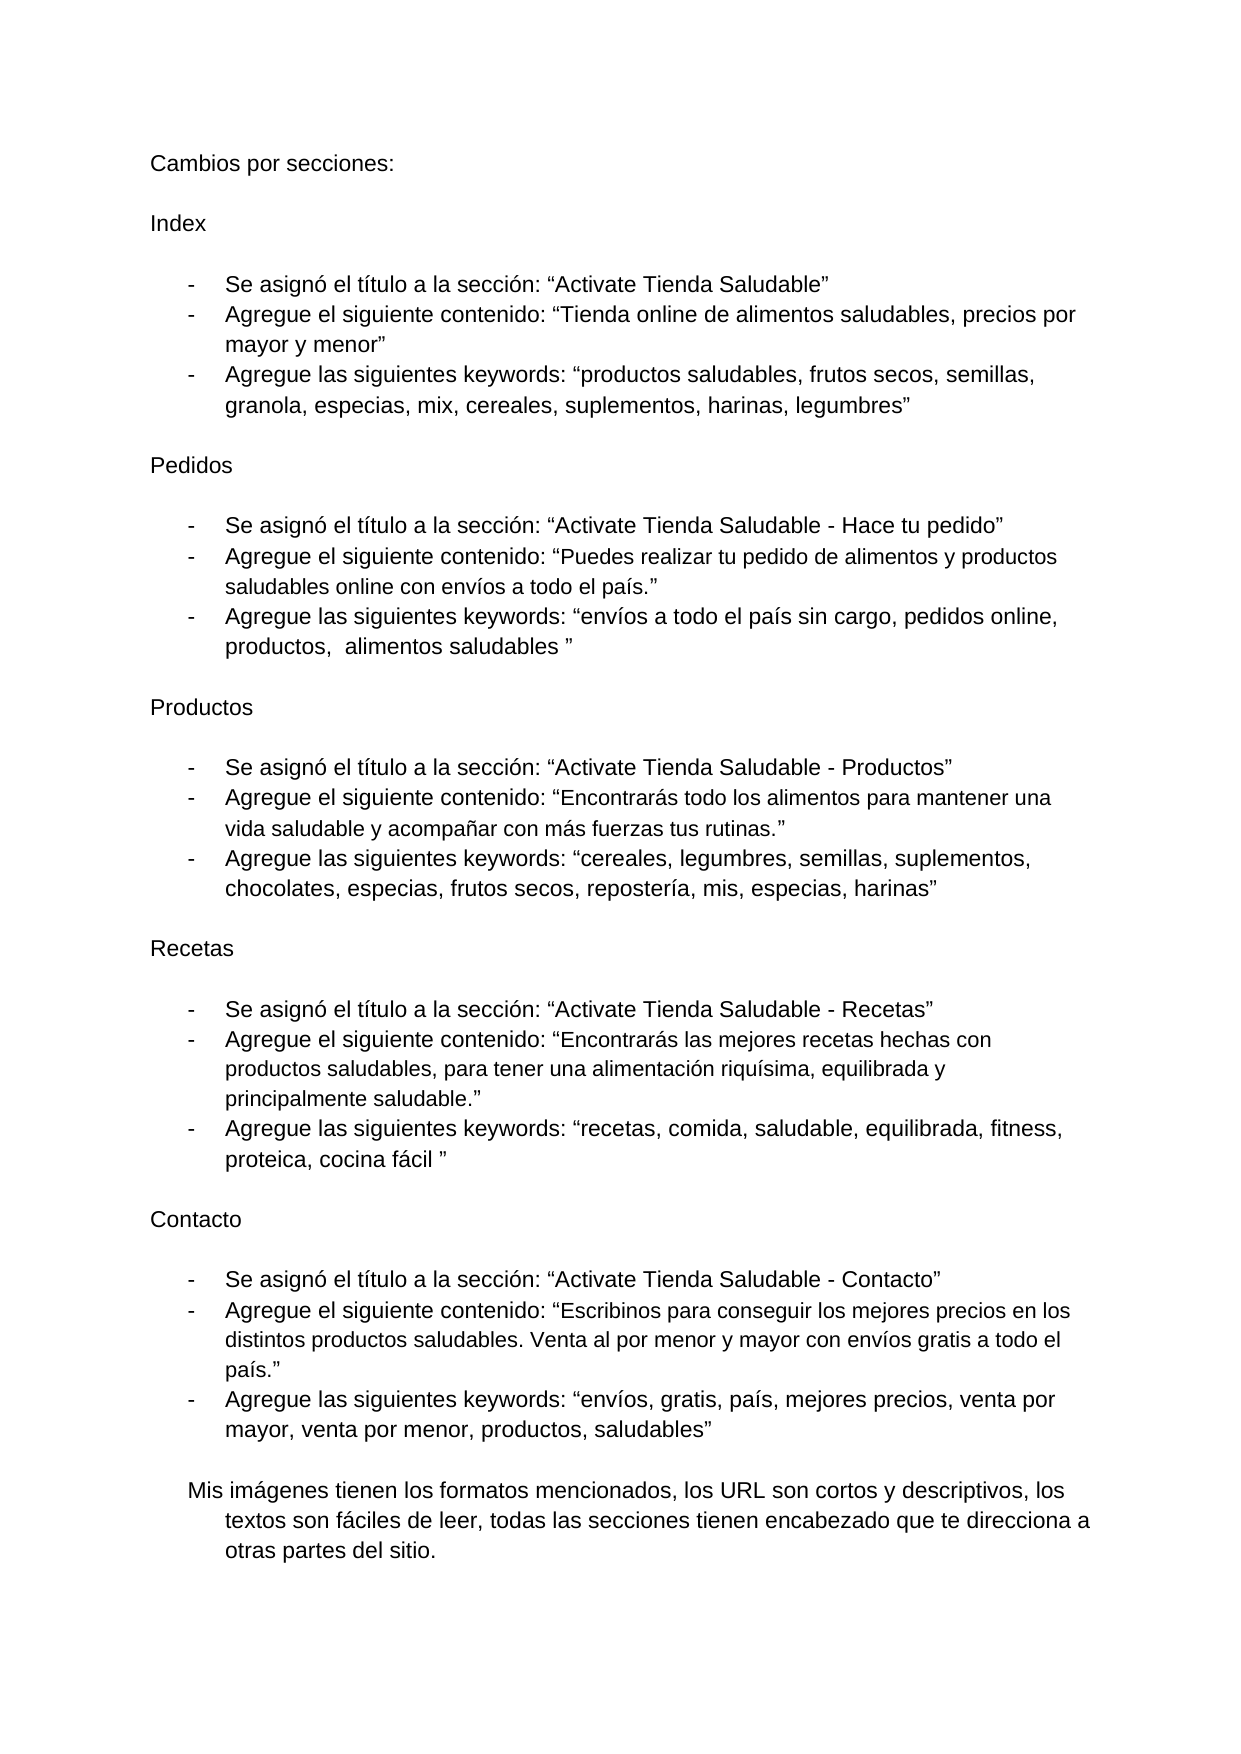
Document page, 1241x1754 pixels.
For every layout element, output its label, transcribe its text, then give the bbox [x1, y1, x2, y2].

list Se asignó el título a la sección: “Activate Tienda Saludable - Recetas” [187, 996, 1090, 1022]
text Recetas [150, 935, 1090, 962]
list Agregue el siguiente contenido: “Encontrarás todo los alimentos para mantener una vida saludable y acompañar con más fuerzas tus rutinas.” [187, 784, 1090, 841]
list Agregue el siguiente contenido: “Encontrarás las mejores recetas hechas con productos saludables, para tener una alimentación riquísima, equilibrada y principalmente saludable.” [187, 1026, 1090, 1112]
text Contacto [150, 1206, 1090, 1232]
list Se asignó el título a la sección: “Activate Tienda Saludable - Contacto” [187, 1266, 1090, 1293]
list Agregue las siguientes keywords: “envíos a todo el país sin cargo, pedidos online, productos, alimentos saludables ” [187, 603, 1090, 660]
text Cambios por secciones: [150, 150, 1090, 176]
text Productos [150, 694, 1090, 720]
list Agregue las siguientes keywords: “envíos, gratis, país, mejores precios, venta por mayor, venta por menor, productos, saludables” [187, 1386, 1090, 1443]
list Se asignó el título a la sección: “Activate Tienda Saludable - Productos” [187, 754, 1090, 781]
text Mis imágenes tienen los formatos mencionados, los URL son cortos y descriptivos, los textos son fáciles de leer, todas las secciones tienen encabezado que te direcciona a otras partes del sitio. [187, 1477, 1090, 1563]
list Agregue las siguientes keywords: “cereales, legumbres, semillas, suplementos, chocolates, especias, frutos secos, repostería, mis, especias, harinas” [187, 845, 1090, 901]
list Agregue las siguientes keywords: “recetas, comida, saludable, equilibrada, fitness, proteica, cocina fácil ” [187, 1115, 1090, 1172]
list Agregue el siguiente contenido: “Tienda online de alimentos saludables, precios por mayor y menor” [187, 301, 1090, 358]
list Se asignó el título a la sección: “Activate Tienda Saludable” [187, 271, 1090, 297]
text Index [150, 210, 1090, 237]
list Agregue las siguientes keywords: “productos saludables, frutos secos, semillas, granola, especias, mix, cereales, suplementos, harinas, legumbres” [187, 361, 1090, 418]
list Se asignó el título a la sección: “Activate Tienda Saludable - Hace tu pedido” [187, 512, 1090, 539]
text Pedidos [150, 452, 1090, 478]
list Agregue el siguiente contenido: “Puedes realizar tu pedido de alimentos y productos saludables online con envíos a todo el país.” [187, 543, 1090, 599]
list Agregue el siguiente contenido: “Escribinos para conseguir los mejores precios en los distintos productos saludables. Venta al por menor y mayor con envíos gratis a todo el país.” [187, 1297, 1090, 1382]
